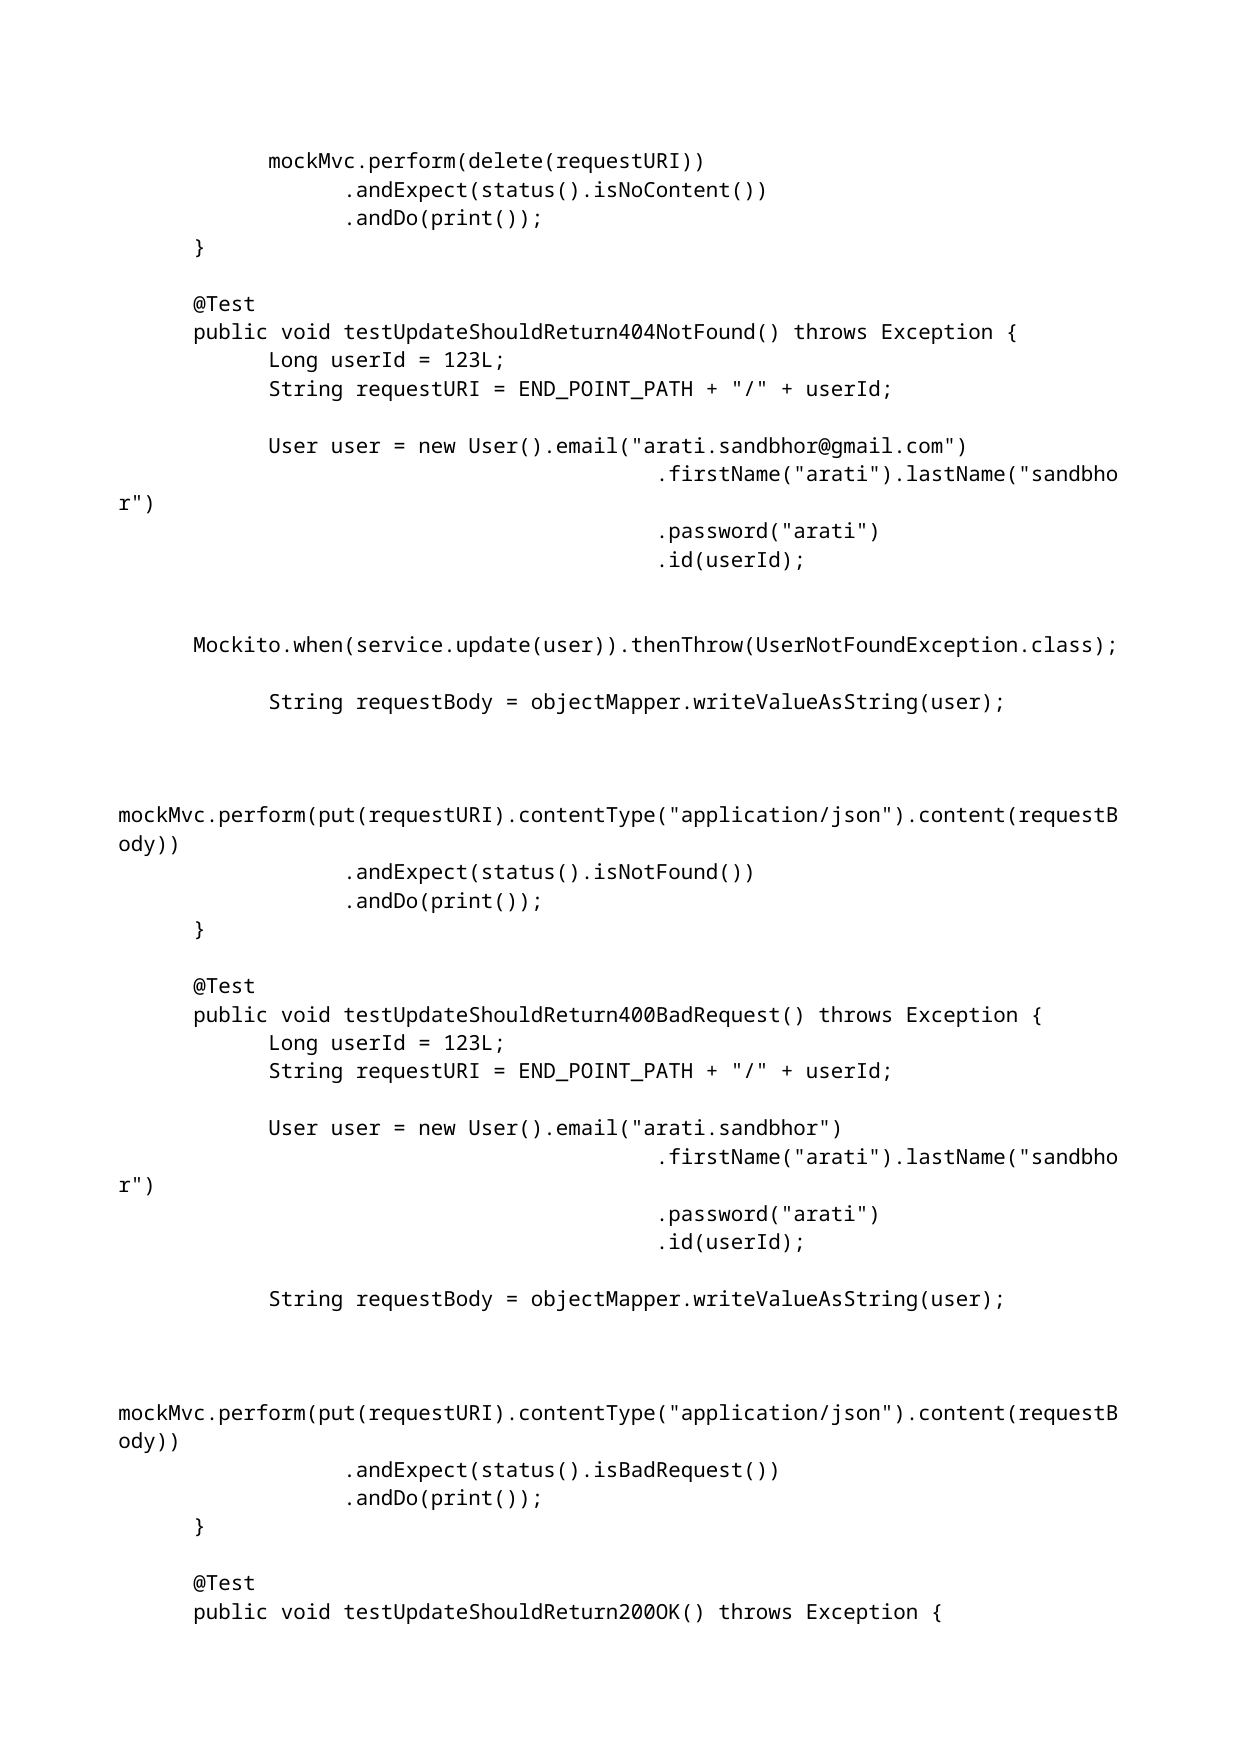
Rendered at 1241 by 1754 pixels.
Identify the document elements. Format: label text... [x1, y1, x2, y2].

text Mockito.when(service.update(user)).thenThrow(UserNotFoundException.class); [118, 602, 1122, 658]
text mockMvc.perform(put(requestURI).contentType("application/json").content(requestBody)) [118, 744, 1122, 857]
text .id(userId); [118, 1227, 1122, 1256]
text public void testUpdateShouldReturn200OK() throws Exception { [118, 1597, 1122, 1625]
text } [118, 914, 1122, 943]
text .firstName("arati").lastName("sandbhor") [118, 459, 1122, 516]
text .andExpect(status().isNoContent()) [118, 175, 1122, 203]
text String requestBody = objectMapper.writeValueAsString(user); [118, 1284, 1122, 1312]
text String requestBody = objectMapper.writeValueAsString(user); [118, 687, 1122, 715]
text .andExpect(status().isBadRequest()) [118, 1455, 1122, 1483]
text } [118, 1512, 1122, 1540]
text public void testUpdateShouldReturn404NotFound() throws Exception { [118, 317, 1122, 346]
text String requestURI = END_POINT_PATH + "/" + userId; [118, 1057, 1122, 1085]
text .andDo(print()); [118, 1483, 1122, 1512]
text .firstName("arati").lastName("sandbhor") [118, 1142, 1122, 1199]
text Long userId = 123L; [118, 1028, 1122, 1057]
text .andDo(print()); [118, 886, 1122, 914]
text .andExpect(status().isNotFound()) [118, 857, 1122, 886]
text @Test [118, 971, 1122, 1000]
text .andDo(print()); [118, 203, 1122, 232]
text User user = new User().email("arati.sandbhor") [118, 1113, 1122, 1142]
text public void testUpdateShouldReturn400BadRequest() throws Exception { [118, 1000, 1122, 1028]
text @Test [118, 1568, 1122, 1597]
text } [118, 232, 1122, 260]
text .id(userId); [118, 545, 1122, 573]
text mockMvc.perform(put(requestURI).contentType("application/json").content(requestBody)) [118, 1341, 1122, 1455]
text .password("arati") [118, 516, 1122, 545]
text Long userId = 123L; [118, 346, 1122, 374]
text .password("arati") [118, 1199, 1122, 1227]
text User user = new User().email("arati.sandbhor@gmail.com") [118, 431, 1122, 459]
text @Test [118, 289, 1122, 317]
text mockMvc.perform(delete(requestURI)) [118, 147, 1122, 175]
text String requestURI = END_POINT_PATH + "/" + userId; [118, 374, 1122, 402]
